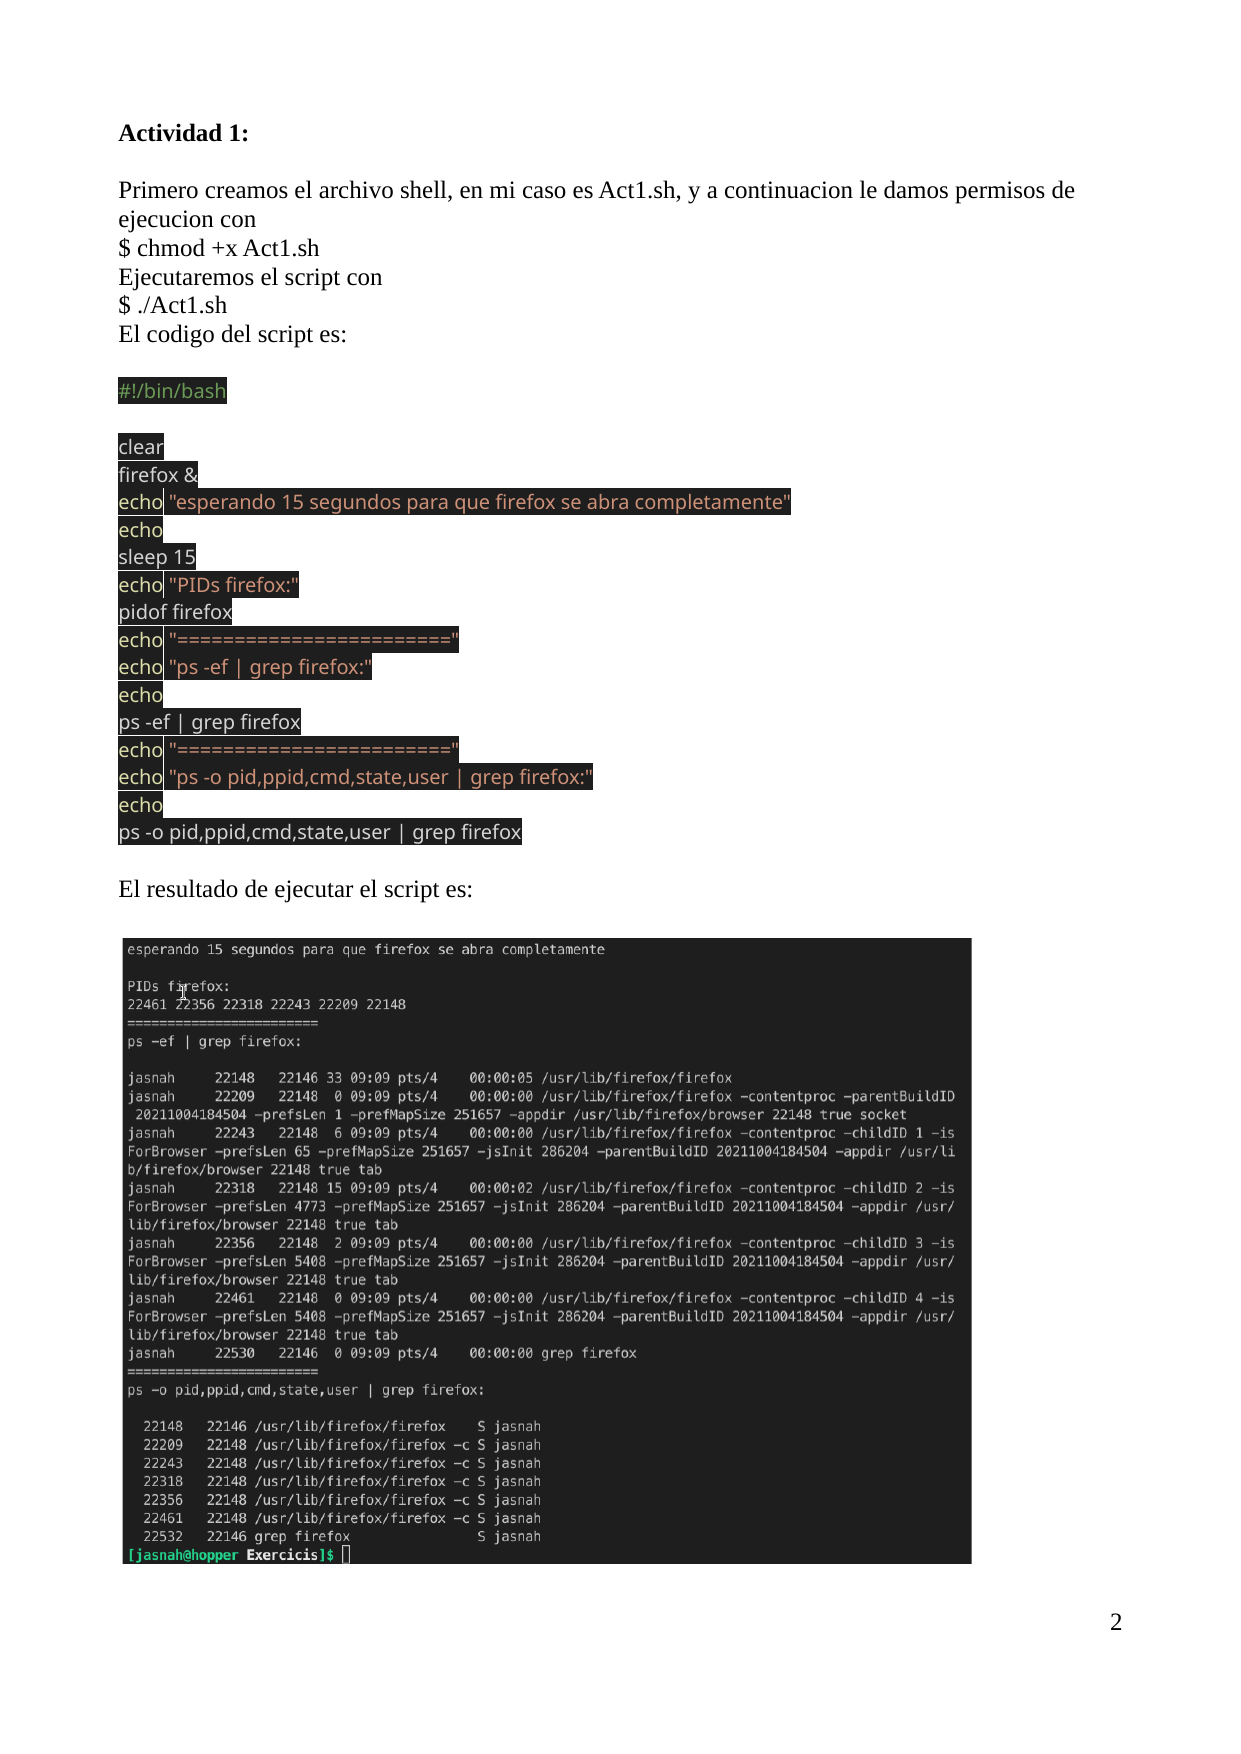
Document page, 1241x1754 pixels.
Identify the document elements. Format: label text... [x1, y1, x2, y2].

text echo "esperando 15 segundos para que firefox se abra completamente" [118, 488, 1122, 515]
text Actividad 1: [118, 118, 1122, 147]
picture [122, 938, 972, 1564]
text echo "========================" [118, 625, 1122, 653]
text echo [118, 680, 1122, 708]
text Ejecutaremos el script con [118, 262, 1122, 291]
text El codigo del script es: [118, 319, 1122, 348]
text echo "PIDs firefox:" [118, 570, 1122, 598]
text ps -ef | grep firefox [118, 708, 1122, 735]
text sleep 15 [118, 543, 1122, 570]
text clear [118, 433, 1122, 460]
text echo "ps -ef | grep firefox:" [118, 653, 1122, 680]
text $ chmod +x Act1.sh [118, 233, 1122, 262]
text pidof firefox [118, 598, 1122, 625]
text $ ./Act1.sh [118, 291, 1122, 319]
text echo "========================" [118, 735, 1122, 763]
text echo [118, 790, 1122, 818]
text echo "ps -o pid,ppid,cmd,state,user | grep firefox:" [118, 763, 1122, 790]
text ps -o pid,ppid,cmd,state,user | grep firefox [118, 818, 1122, 845]
text El resultado de ejecutar el script es: [118, 874, 1122, 903]
text Primero creamos el archivo shell, en mi caso es Act1.sh, y a continuacion le damos permisos de ejecucion con [118, 176, 1122, 233]
text #!/bin/bash [118, 377, 1122, 404]
text firefox & [118, 460, 1122, 488]
text echo [118, 515, 1122, 543]
